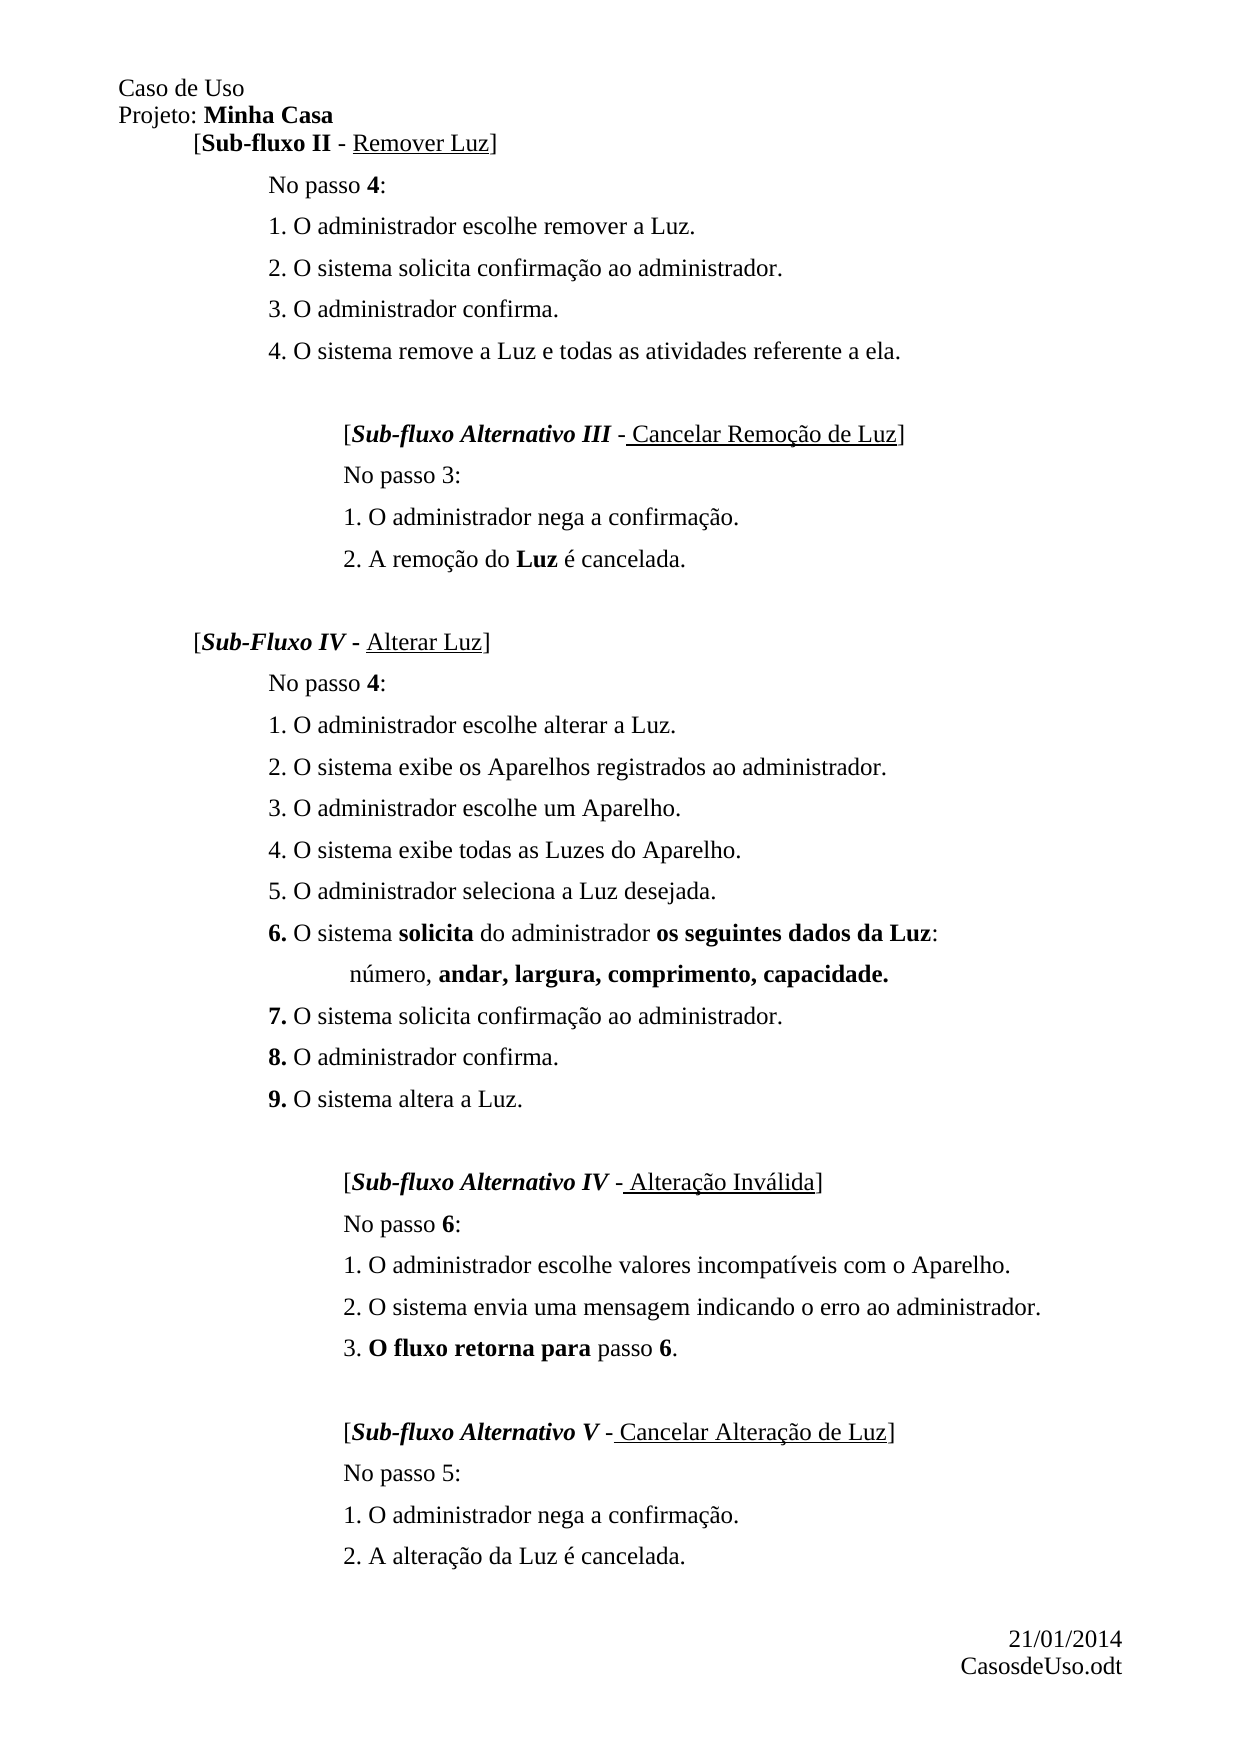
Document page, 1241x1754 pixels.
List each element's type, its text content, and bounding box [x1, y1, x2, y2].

text 9. O sistema altera a Luz. [118, 1085, 1122, 1113]
text 6. O sistema solicita do administrador os seguintes dados da Luz: [118, 919, 1122, 947]
text No passo 3: [268, 462, 1122, 489]
text 4. O sistema exibe todas as Luzes do Aparelho. [193, 836, 1122, 863]
text No passo 6: [268, 1210, 1122, 1237]
text [Sub-fluxo II - Remover Luz] [193, 129, 1122, 157]
text [Sub-Fluxo IV - Alterar Luz] [118, 628, 1122, 656]
text No passo 4: [193, 171, 1122, 198]
text 8. O administrador confirma. [118, 1043, 1122, 1071]
text 5. O administrador seleciona a Luz desejada. [193, 877, 1122, 905]
text 1. O administrador escolhe remover a Luz. [193, 212, 1122, 240]
text [Sub-fluxo Alternativo III - Cancelar Remoção de Luz] [268, 420, 1122, 448]
text 1. O administrador escolhe valores incompatíveis com o Aparelho. [268, 1251, 1122, 1279]
text 3. O administrador confirma. [193, 295, 1122, 323]
text 2. A remoção do Luz é cancelada. [268, 545, 1122, 572]
text [Sub-fluxo Alternativo IV - Alteração Inválida] [268, 1168, 1122, 1196]
text 3. O administrador escolhe um Aparelho. [193, 794, 1122, 822]
text 7. O sistema solicita confirmação ao administrador. [118, 1002, 1122, 1030]
text 2. O sistema exibe os Aparelhos registrados ao administrador. [118, 753, 1122, 780]
text 2. O sistema solicita confirmação ao administrador. [193, 254, 1122, 282]
text No passo 4: [118, 669, 1122, 697]
text 4. O sistema remove a Luz e todas as atividades referente a ela. [268, 337, 1122, 365]
text 3. O fluxo retorna para passo 6. [268, 1334, 1122, 1362]
text No passo 5: [268, 1459, 1122, 1487]
text 1. O administrador nega a confirmação. [268, 503, 1122, 531]
text 2. O sistema envia uma mensagem indicando o erro ao administrador. [268, 1293, 1122, 1321]
text 1. O administrador escolhe alterar a Luz. [118, 711, 1122, 739]
text 2. A alteração da Luz é cancelada. [268, 1542, 1122, 1570]
text [Sub-fluxo Alternativo V - Cancelar Alteração de Luz] [268, 1418, 1122, 1445]
text número, andar, largura, comprimento, capacidade. [118, 960, 1122, 988]
text 1. O administrador nega a confirmação. [268, 1501, 1122, 1528]
